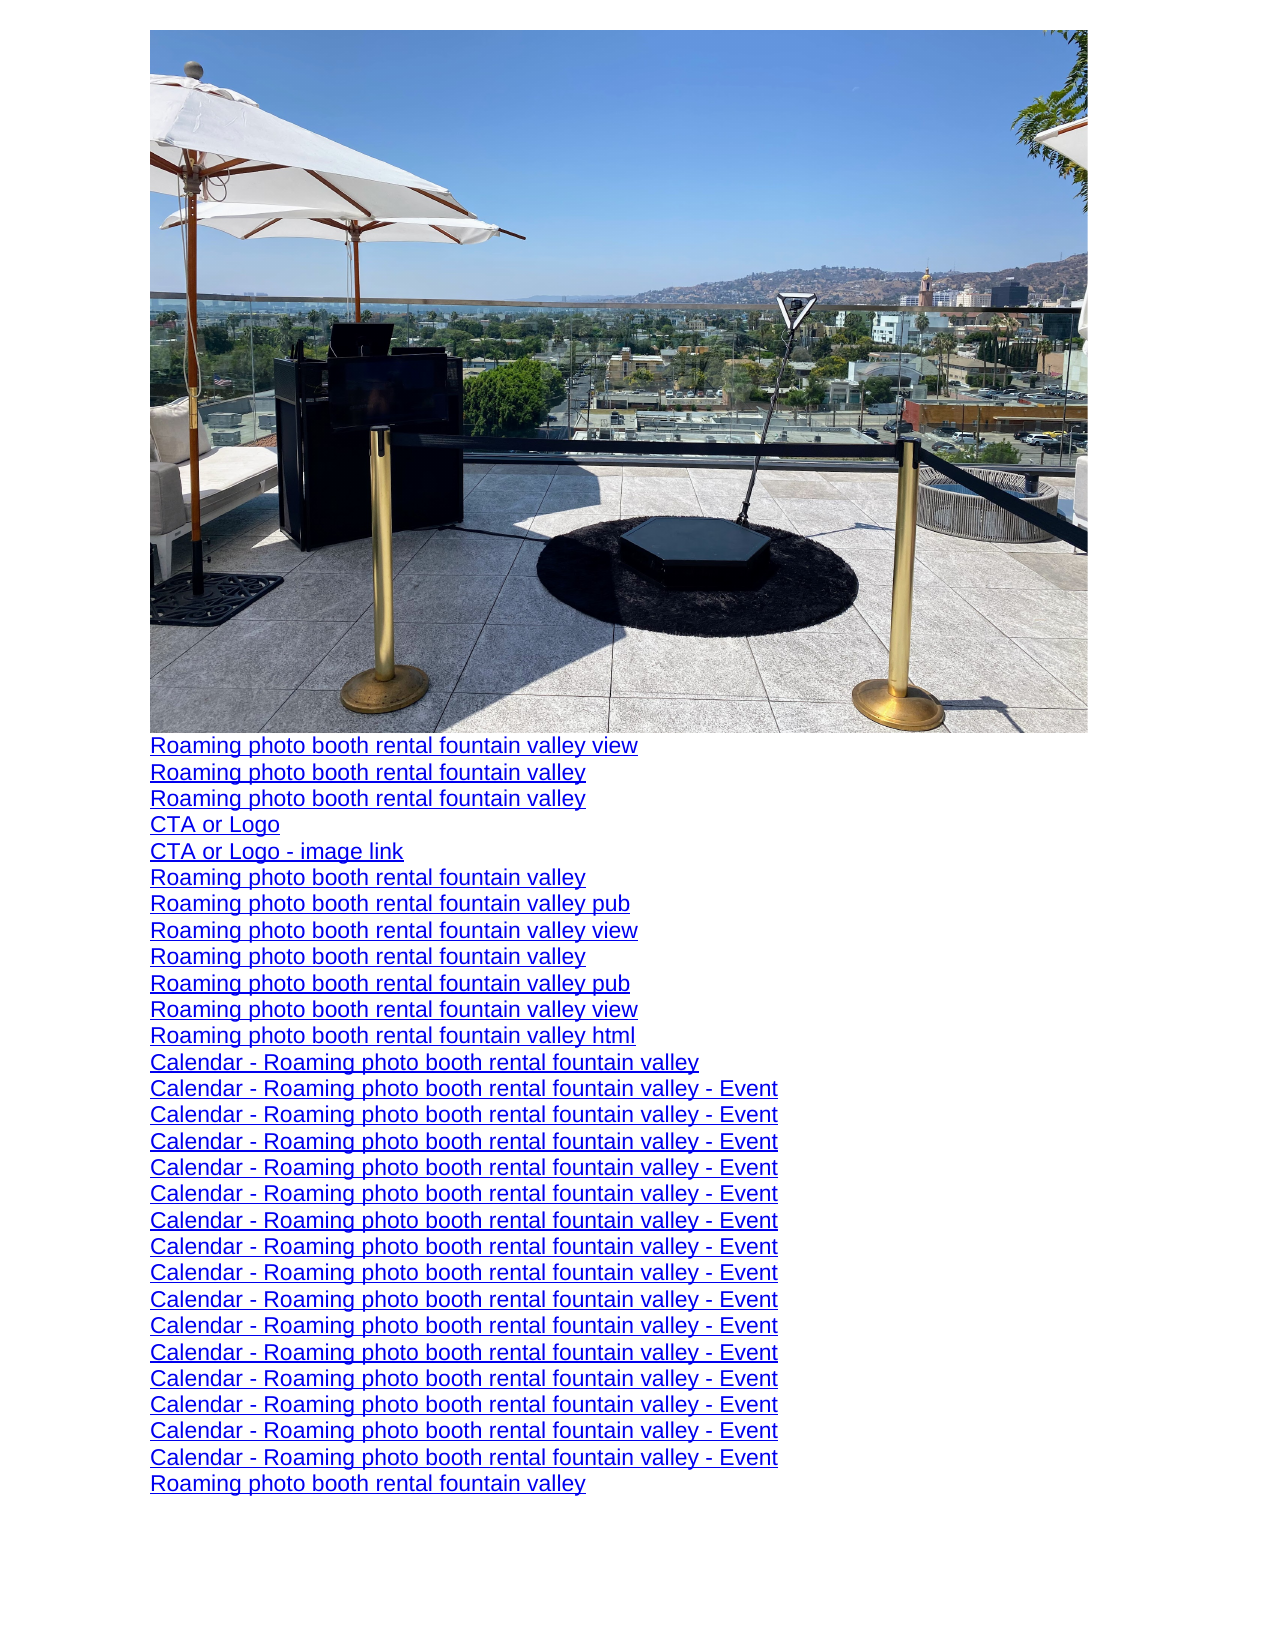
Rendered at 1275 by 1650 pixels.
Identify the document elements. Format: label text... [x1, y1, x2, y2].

text Calendar - Roaming photo booth rental fountain valley - Event [150, 1417, 1125, 1444]
text Calendar - Roaming photo booth rental fountain valley - Event [150, 1101, 1125, 1128]
text Calendar - Roaming photo booth rental fountain valley [150, 1048, 1125, 1075]
text Calendar - Roaming photo booth rental fountain valley - Event [150, 1391, 1125, 1417]
text Roaming photo booth rental fountain valley pub [150, 890, 1125, 917]
text Roaming photo booth rental fountain valley view [150, 917, 1125, 943]
text CTA or Logo [150, 811, 1125, 838]
text Calendar - Roaming photo booth rental fountain valley - Event [150, 1338, 1125, 1365]
text Calendar - Roaming photo booth rental fountain valley - Event [150, 1128, 1125, 1154]
text Calendar - Roaming photo booth rental fountain valley - Event [150, 1259, 1125, 1286]
text CTA or Logo - image link [150, 838, 1125, 864]
text Roaming photo booth rental fountain valley [150, 1470, 1125, 1497]
text Calendar - Roaming photo booth rental fountain valley - Event [150, 1312, 1125, 1338]
text Calendar - Roaming photo booth rental fountain valley - Event [150, 1286, 1125, 1312]
text Roaming photo booth rental fountain valley [150, 785, 1125, 811]
text Roaming photo booth rental fountain valley view [150, 732, 1125, 759]
text Calendar - Roaming photo booth rental fountain valley - Event [150, 1180, 1125, 1207]
text Roaming photo booth rental fountain valley html [150, 1022, 1125, 1048]
picture [150, 30, 1088, 733]
text Roaming photo booth rental fountain valley [150, 864, 1125, 890]
text Calendar - Roaming photo booth rental fountain valley - Event [150, 1233, 1125, 1259]
text Calendar - Roaming photo booth rental fountain valley - Event [150, 1365, 1125, 1391]
text Roaming photo booth rental fountain valley [150, 759, 1125, 785]
text Roaming photo booth rental fountain valley pub [150, 969, 1125, 996]
text Calendar - Roaming photo booth rental fountain valley - Event [150, 1444, 1125, 1470]
text Calendar - Roaming photo booth rental fountain valley - Event [150, 1075, 1125, 1101]
text Roaming photo booth rental fountain valley view [150, 996, 1125, 1022]
text Calendar - Roaming photo booth rental fountain valley - Event [150, 1207, 1125, 1233]
text Roaming photo booth rental fountain valley [150, 943, 1125, 969]
text Calendar - Roaming photo booth rental fountain valley - Event [150, 1154, 1125, 1180]
